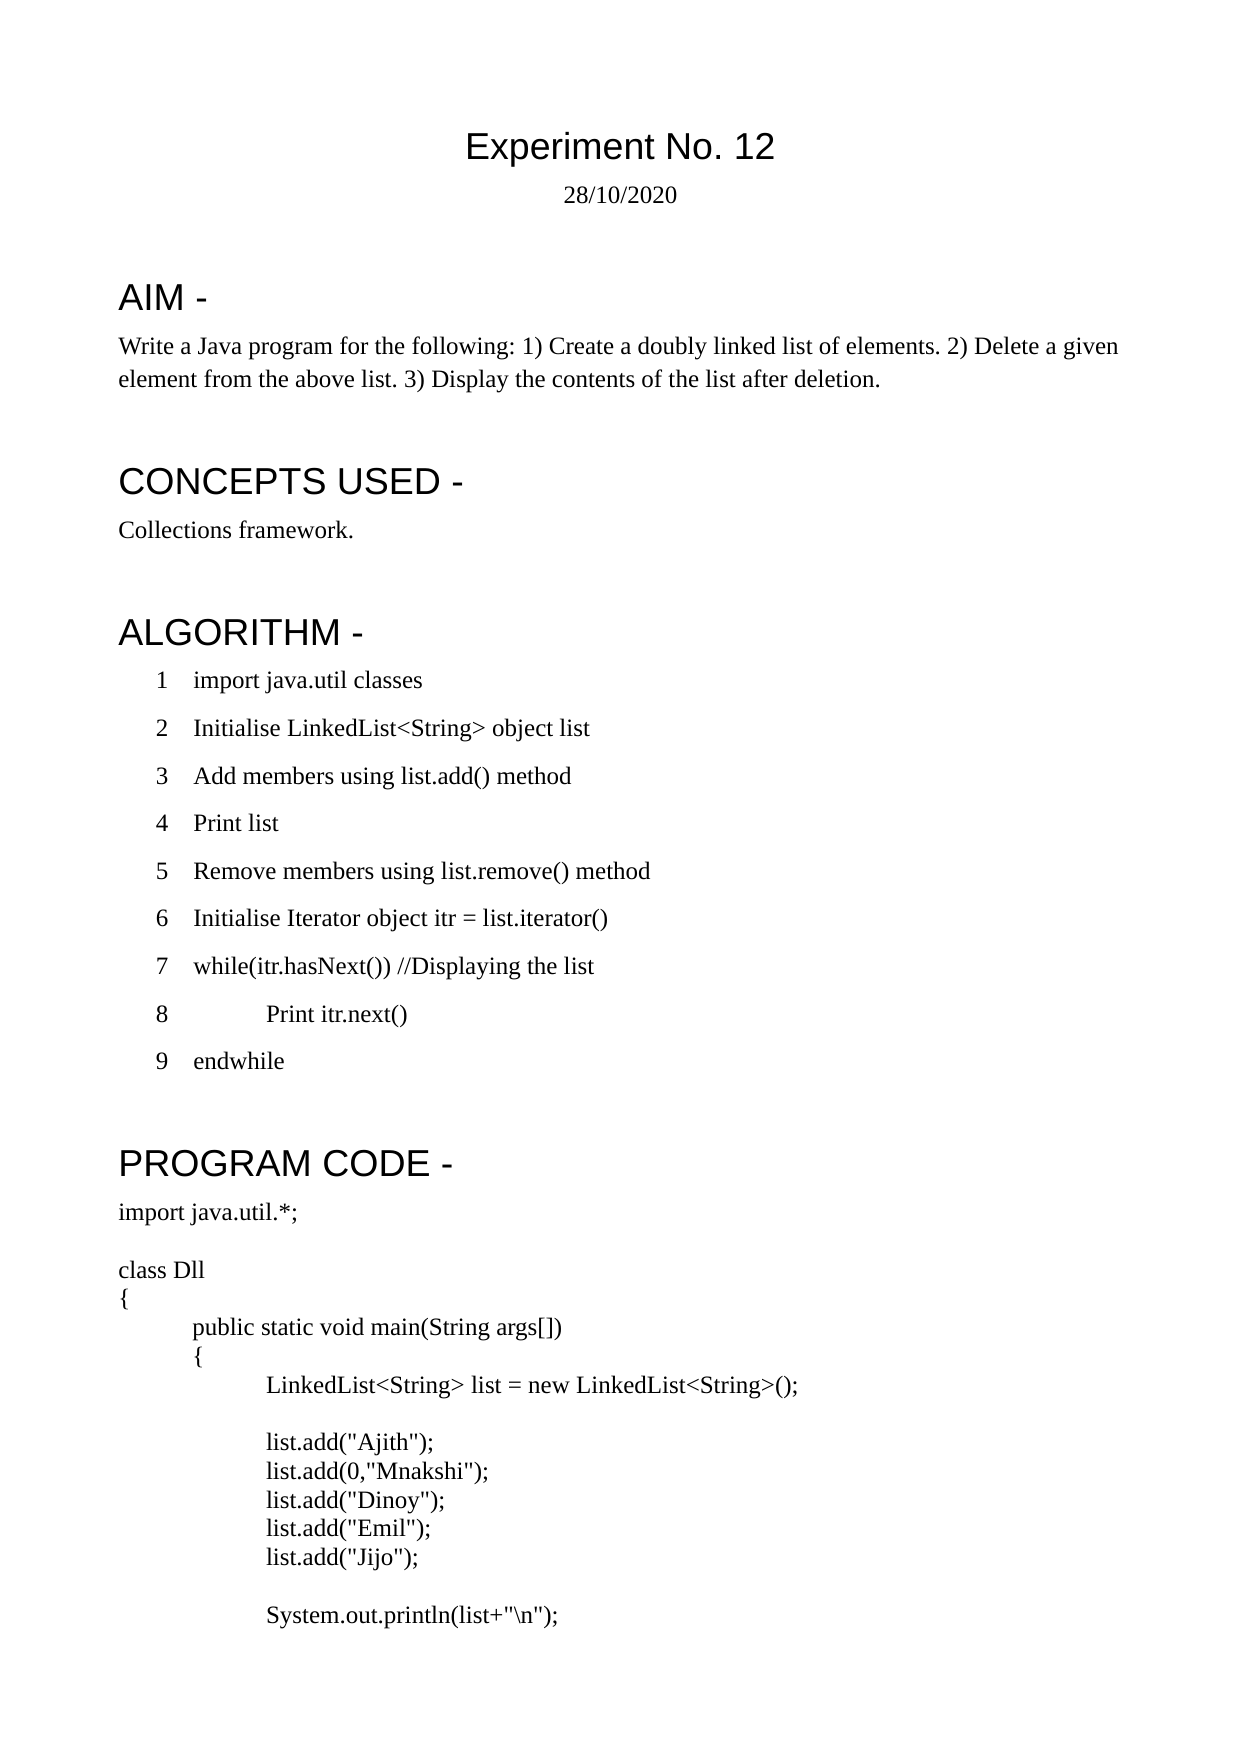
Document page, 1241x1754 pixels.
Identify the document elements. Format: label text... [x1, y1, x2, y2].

text list.add(0,"Mnakshi"); [118, 1456, 1122, 1485]
list import java.util classes [156, 666, 1122, 694]
subtitle Experiment No. 12 [118, 124, 1122, 167]
list Print itr.next() [156, 999, 1122, 1027]
list while(itr.hasNext()) //Displaying the list [156, 951, 1122, 980]
text public static void main(String args[]) [118, 1312, 1122, 1341]
text LinkedList<String> list = new LinkedList<String>(); [118, 1370, 1122, 1398]
text { [118, 1341, 1122, 1370]
subtitle CONCEPTS USED - [118, 459, 1122, 502]
text 28/10/2020 [118, 180, 1122, 209]
text System.out.println(list+"\n"); [118, 1600, 1122, 1628]
text list.add("Dinoy"); [118, 1485, 1122, 1513]
text list.add("Emil"); [118, 1513, 1122, 1542]
list endwhile [156, 1046, 1122, 1075]
list Add members using list.add() method [156, 761, 1122, 789]
subtitle ALGORITHM - [118, 610, 1122, 653]
text list.add("Ajith"); [118, 1427, 1122, 1456]
list Initialise Iterator object itr = list.iterator() [156, 903, 1122, 932]
text { [118, 1283, 1122, 1312]
list Print list [156, 808, 1122, 837]
text list.add("Jijo"); [118, 1542, 1122, 1571]
list Initialise LinkedList<String> object list [156, 713, 1122, 742]
subtitle PROGRAM CODE - [118, 1142, 1122, 1185]
text Collections framework. [118, 515, 1122, 543]
list Remove members using list.remove() method [156, 856, 1122, 885]
text import java.util.*; [118, 1197, 1122, 1226]
text Write a Java program for the following: 1) Create a doubly linked list of elements. 2) Delete a given element from the above list. 3) Display the contents of the list after deletion. [118, 331, 1122, 393]
text class Dll [118, 1255, 1122, 1283]
subtitle AIM - [118, 275, 1122, 318]
